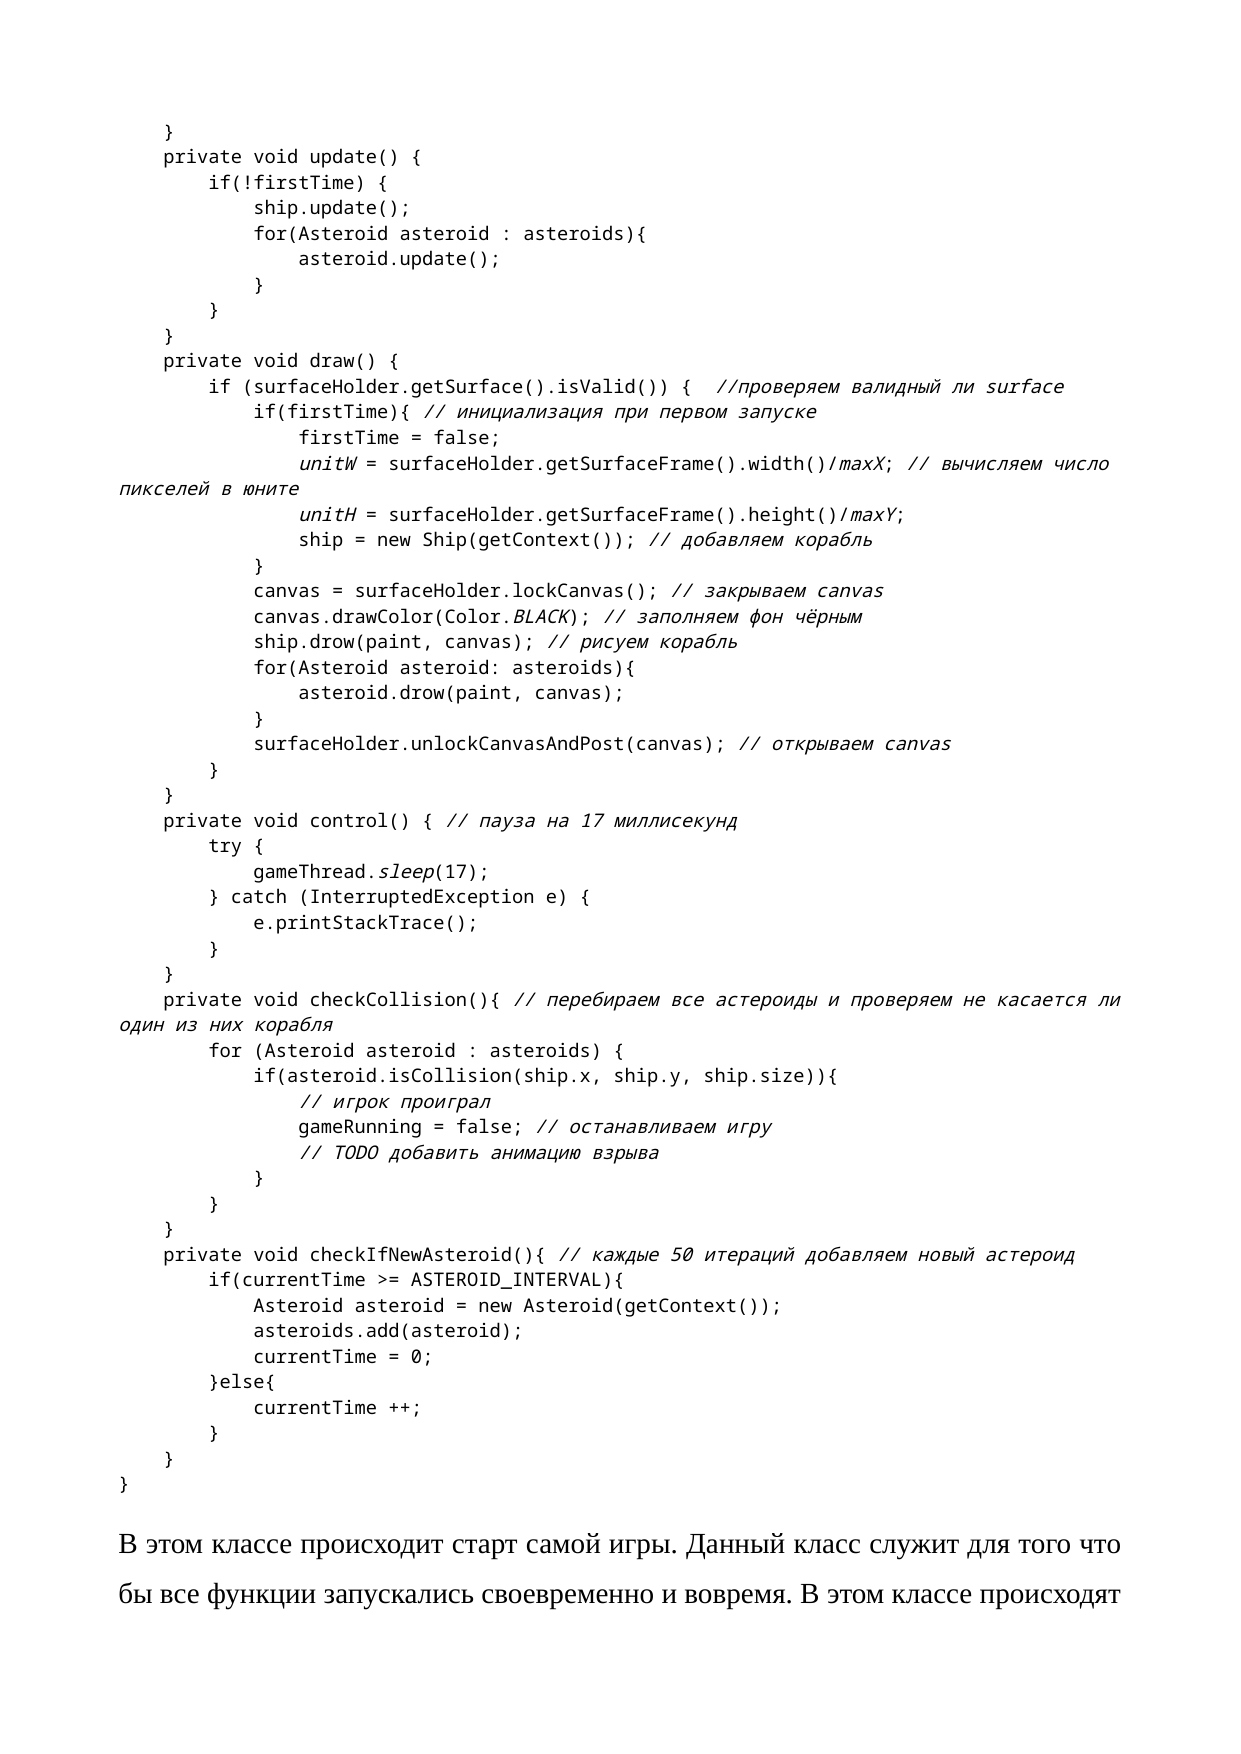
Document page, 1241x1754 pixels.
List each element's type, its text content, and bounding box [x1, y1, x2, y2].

text surfaceHolder.unlockCanvasAndPost(canvas); // открываем canvas [118, 731, 1122, 756]
text private void checkIfNewAsteroid(){ // каждые 50 итераций добавляем новый астероид [118, 1241, 1122, 1267]
text } [118, 1445, 1122, 1471]
text firstTime = false; [118, 424, 1122, 450]
text } [118, 1471, 1122, 1496]
text } [118, 756, 1122, 782]
text currentTime ++; [118, 1394, 1122, 1420]
text asteroid.update(); [118, 246, 1122, 271]
text } [118, 297, 1122, 322]
text try { [118, 833, 1122, 858]
text } [118, 1164, 1122, 1190]
text Asteroid asteroid = new Asteroid(getContext()); [118, 1292, 1122, 1318]
text for(Asteroid asteroid: asteroids){ [118, 654, 1122, 679]
text // TODO добавить анимацию взрыва [118, 1139, 1122, 1164]
text if(currentTime >= ASTEROID_INTERVAL){ [118, 1267, 1122, 1292]
text if(asteroid.isCollision(ship.x, ship.y, ship.size)){ [118, 1062, 1122, 1088]
text for(Asteroid asteroid : asteroids){ [118, 220, 1122, 246]
text // игрок проиграл [118, 1088, 1122, 1113]
text canvas = surfaceHolder.lockCanvas(); // закрываем canvas [118, 577, 1122, 603]
text } [118, 271, 1122, 297]
text e.printStackTrace(); [118, 909, 1122, 935]
text } [118, 322, 1122, 348]
text if(!firstTime) { [118, 169, 1122, 195]
text currentTime = 0; [118, 1343, 1122, 1369]
text В этом классе происходит старт самой игры. Данный класс служит для того что бы все функции запускались своевременно и вовремя. В этом классе происходят [118, 1526, 1122, 1609]
text } [118, 782, 1122, 807]
text } [118, 1216, 1122, 1241]
text ship.update(); [118, 195, 1122, 220]
text } [118, 552, 1122, 577]
text } [118, 1420, 1122, 1445]
text unitW = surfaceHolder.getSurfaceFrame().width()/maxX; // вычисляем число пикселей в юните [118, 450, 1122, 501]
text gameRunning = false; // останавливаем игру [118, 1113, 1122, 1139]
text } [118, 705, 1122, 731]
text private void checkCollision(){ // перебираем все астероиды и проверяем не касается ли один из них корабля [118, 986, 1122, 1037]
text } [118, 118, 1122, 144]
text } [118, 935, 1122, 960]
text if (surfaceHolder.getSurface().isValid()) { //проверяем валидный ли surface [118, 373, 1122, 399]
text } [118, 960, 1122, 986]
text } catch (InterruptedException e) { [118, 884, 1122, 909]
text private void control() { // пауза на 17 миллисекунд [118, 807, 1122, 833]
text if(firstTime){ // инициализация при первом запуске [118, 399, 1122, 424]
text asteroids.add(asteroid); [118, 1318, 1122, 1343]
text } [118, 1190, 1122, 1216]
text ship = new Ship(getContext()); // добавляем корабль [118, 526, 1122, 552]
text }else{ [118, 1369, 1122, 1394]
text unitH = surfaceHolder.getSurfaceFrame().height()/maxY; [118, 501, 1122, 526]
text private void update() { [118, 144, 1122, 169]
text private void draw() { [118, 348, 1122, 373]
text asteroid.drow(paint, canvas); [118, 679, 1122, 705]
text ship.drow(paint, canvas); // рисуем корабль [118, 628, 1122, 654]
text for (Asteroid asteroid : asteroids) { [118, 1037, 1122, 1062]
text canvas.drawColor(Color.BLACK); // заполняем фон чёрным [118, 603, 1122, 628]
text gameThread.sleep(17); [118, 858, 1122, 884]
